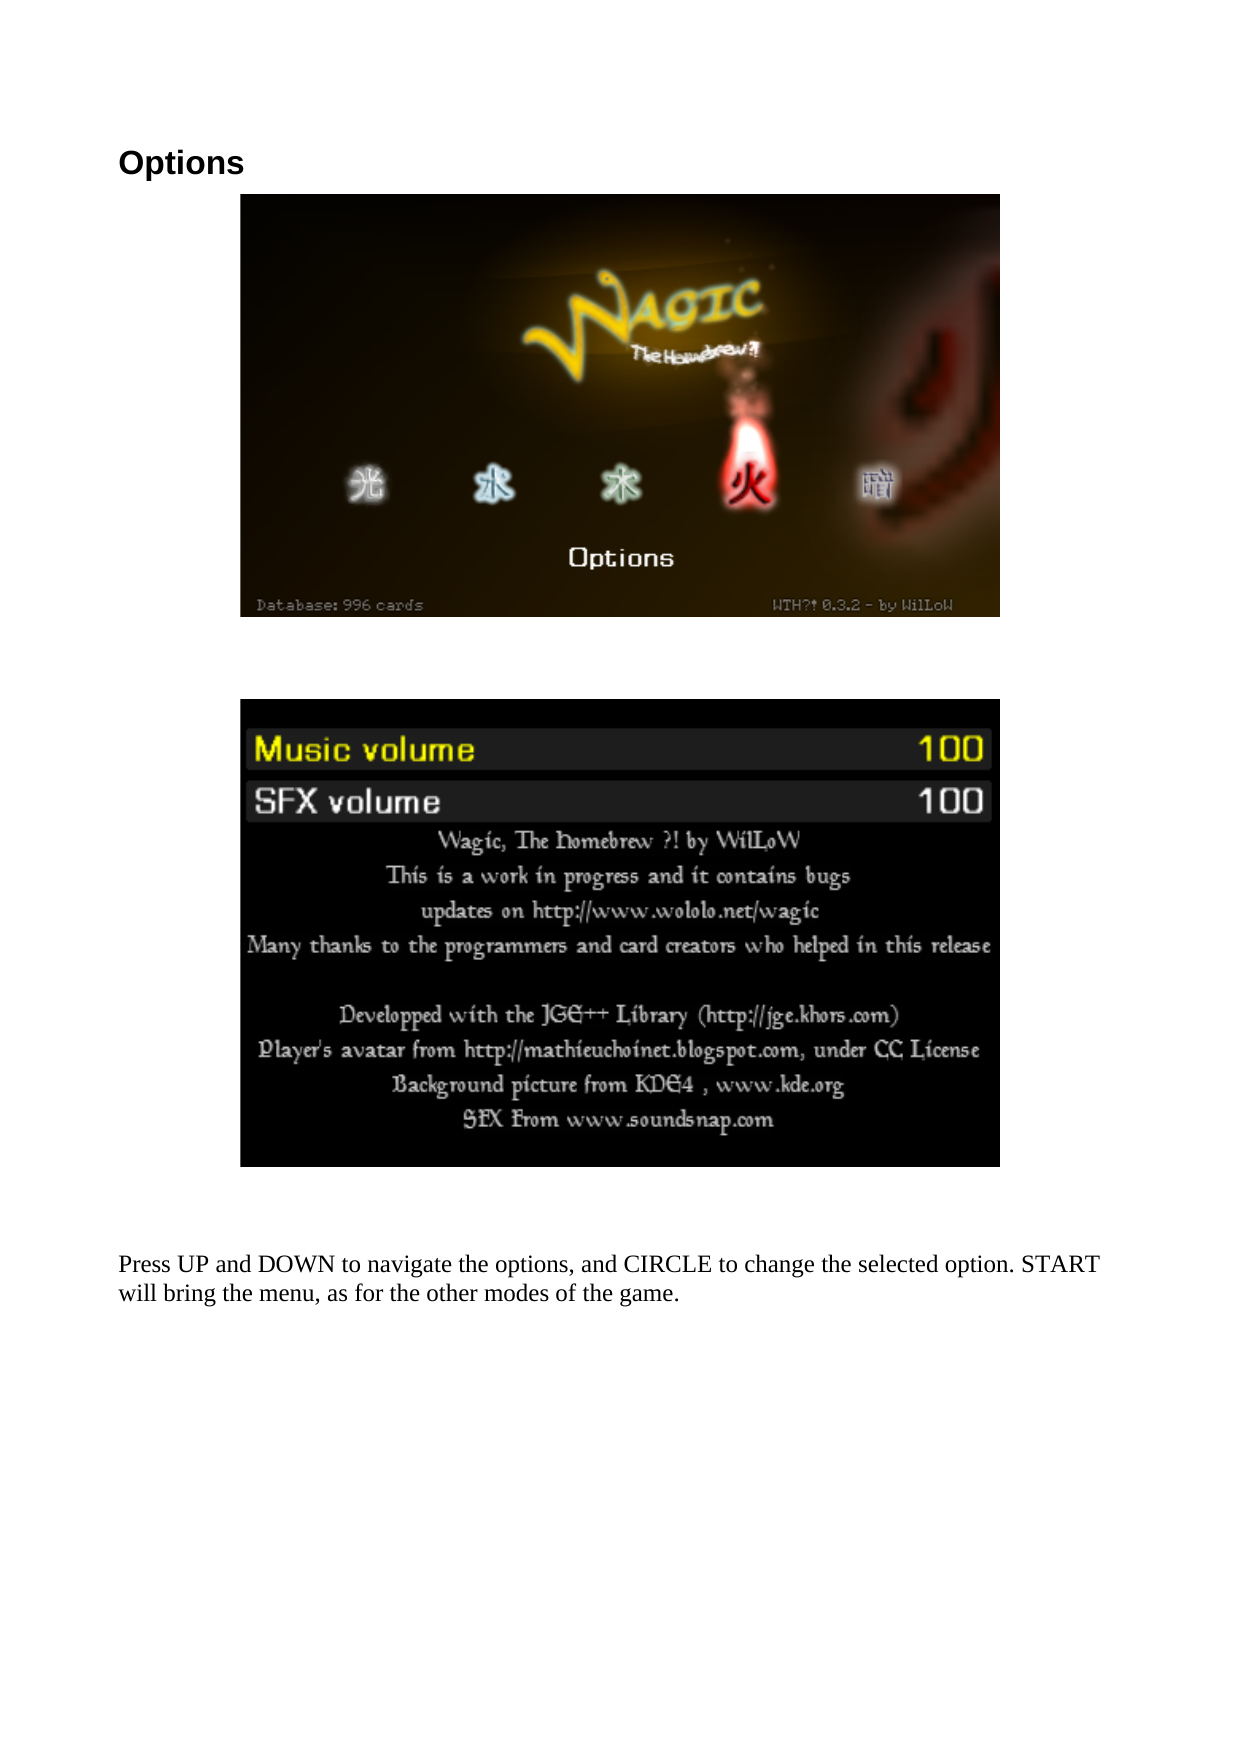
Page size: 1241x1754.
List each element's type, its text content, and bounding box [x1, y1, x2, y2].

subtitle Options [118, 143, 1122, 182]
text Press UP and DOWN to navigate the options, and CIRCLE to change the selected option. START will bring the menu, as for the other modes of the game. [118, 1249, 1122, 1307]
